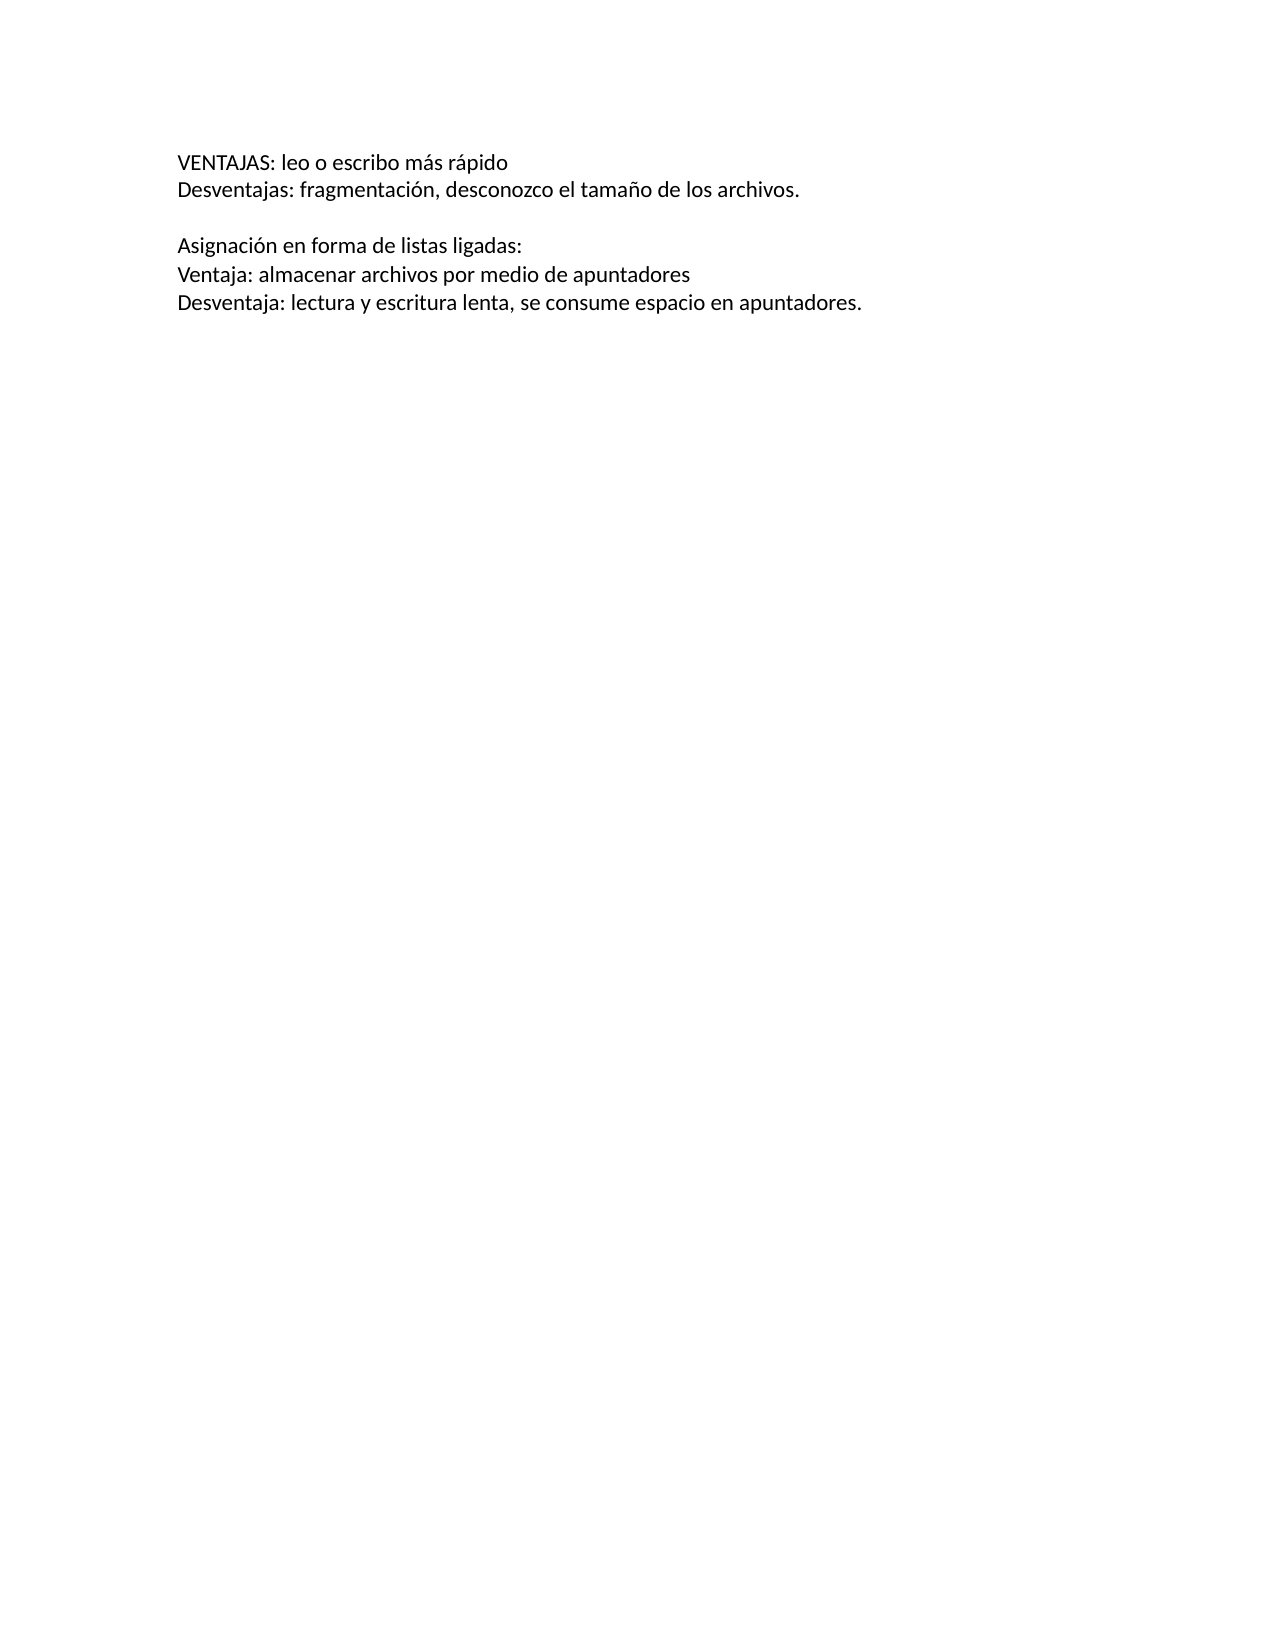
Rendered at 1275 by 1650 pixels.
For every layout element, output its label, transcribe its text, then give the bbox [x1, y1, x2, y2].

text Desventaja: lectura y escritura lenta, se consume espacio en apuntadores. [177, 288, 1098, 316]
text Asignación en forma de listas ligadas: [177, 232, 1098, 260]
text Desventajas: fragmentación, desconozco el tamaño de los archivos. [177, 176, 1098, 204]
text Ventaja: almacenar archivos por medio de apuntadores [177, 260, 1098, 288]
text VENTAJAS: leo o escribo más rápido [177, 148, 1098, 176]
